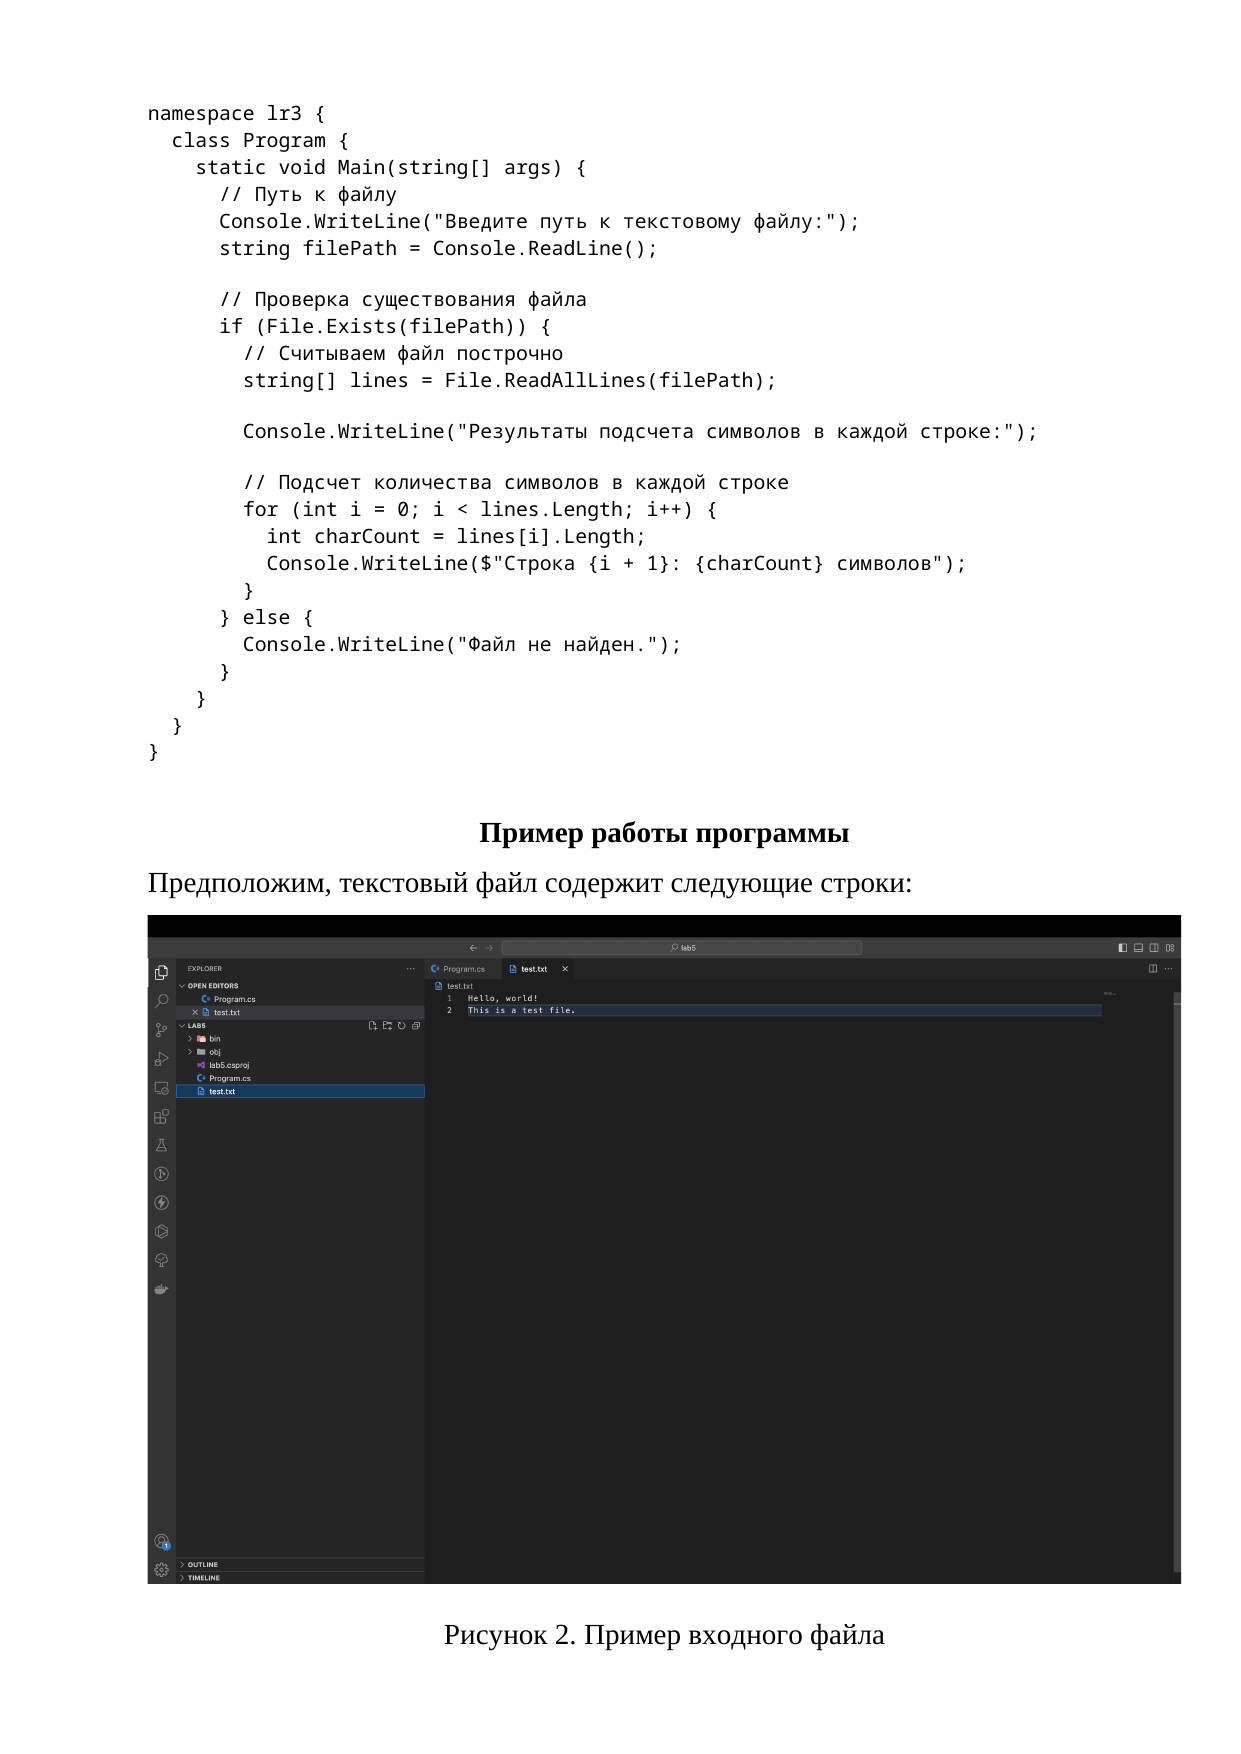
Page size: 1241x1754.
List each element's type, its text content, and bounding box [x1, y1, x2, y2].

text class Program { [148, 126, 1181, 153]
text } [148, 576, 1181, 603]
text Console.WriteLine("Файл не найден."); [148, 630, 1181, 657]
text } [148, 738, 1181, 765]
text Console.WriteLine("Введите путь к текстовому файлу:"); [148, 207, 1181, 234]
text int charCount = lines[i].Length; [148, 522, 1181, 549]
text if (File.Exists(filePath)) { [148, 312, 1181, 339]
picture [147, 915, 1182, 1584]
text Console.WriteLine($"Строка {i + 1}: {charCount} символов"); [148, 549, 1181, 576]
text // Путь к файлу [148, 180, 1181, 207]
text Console.WriteLine("Результаты подсчета символов в каждой строке:"); [148, 417, 1181, 444]
text string filePath = Console.ReadLine(); [148, 234, 1181, 261]
text static void Main(string[] args) { [148, 153, 1181, 180]
text // Проверка существования файла [148, 285, 1181, 312]
text } [148, 684, 1181, 711]
text for (int i = 0; i < lines.Length; i++) { [148, 495, 1181, 522]
text } [148, 711, 1181, 738]
text } else { [148, 603, 1181, 630]
text } [148, 657, 1181, 684]
text Рисунок 2. Пример входного файла [148, 1584, 1181, 1651]
text namespace lr3 { [148, 99, 1181, 126]
text Пример работы программы [148, 815, 1181, 849]
text Предположим, текстовый файл содержит следующие строки: [148, 865, 1181, 899]
text // Считываем файл построчно [148, 339, 1181, 366]
text // Подсчет количества символов в каждой строке [148, 468, 1181, 495]
text string[] lines = File.ReadAllLines(filePath); [148, 366, 1181, 393]
